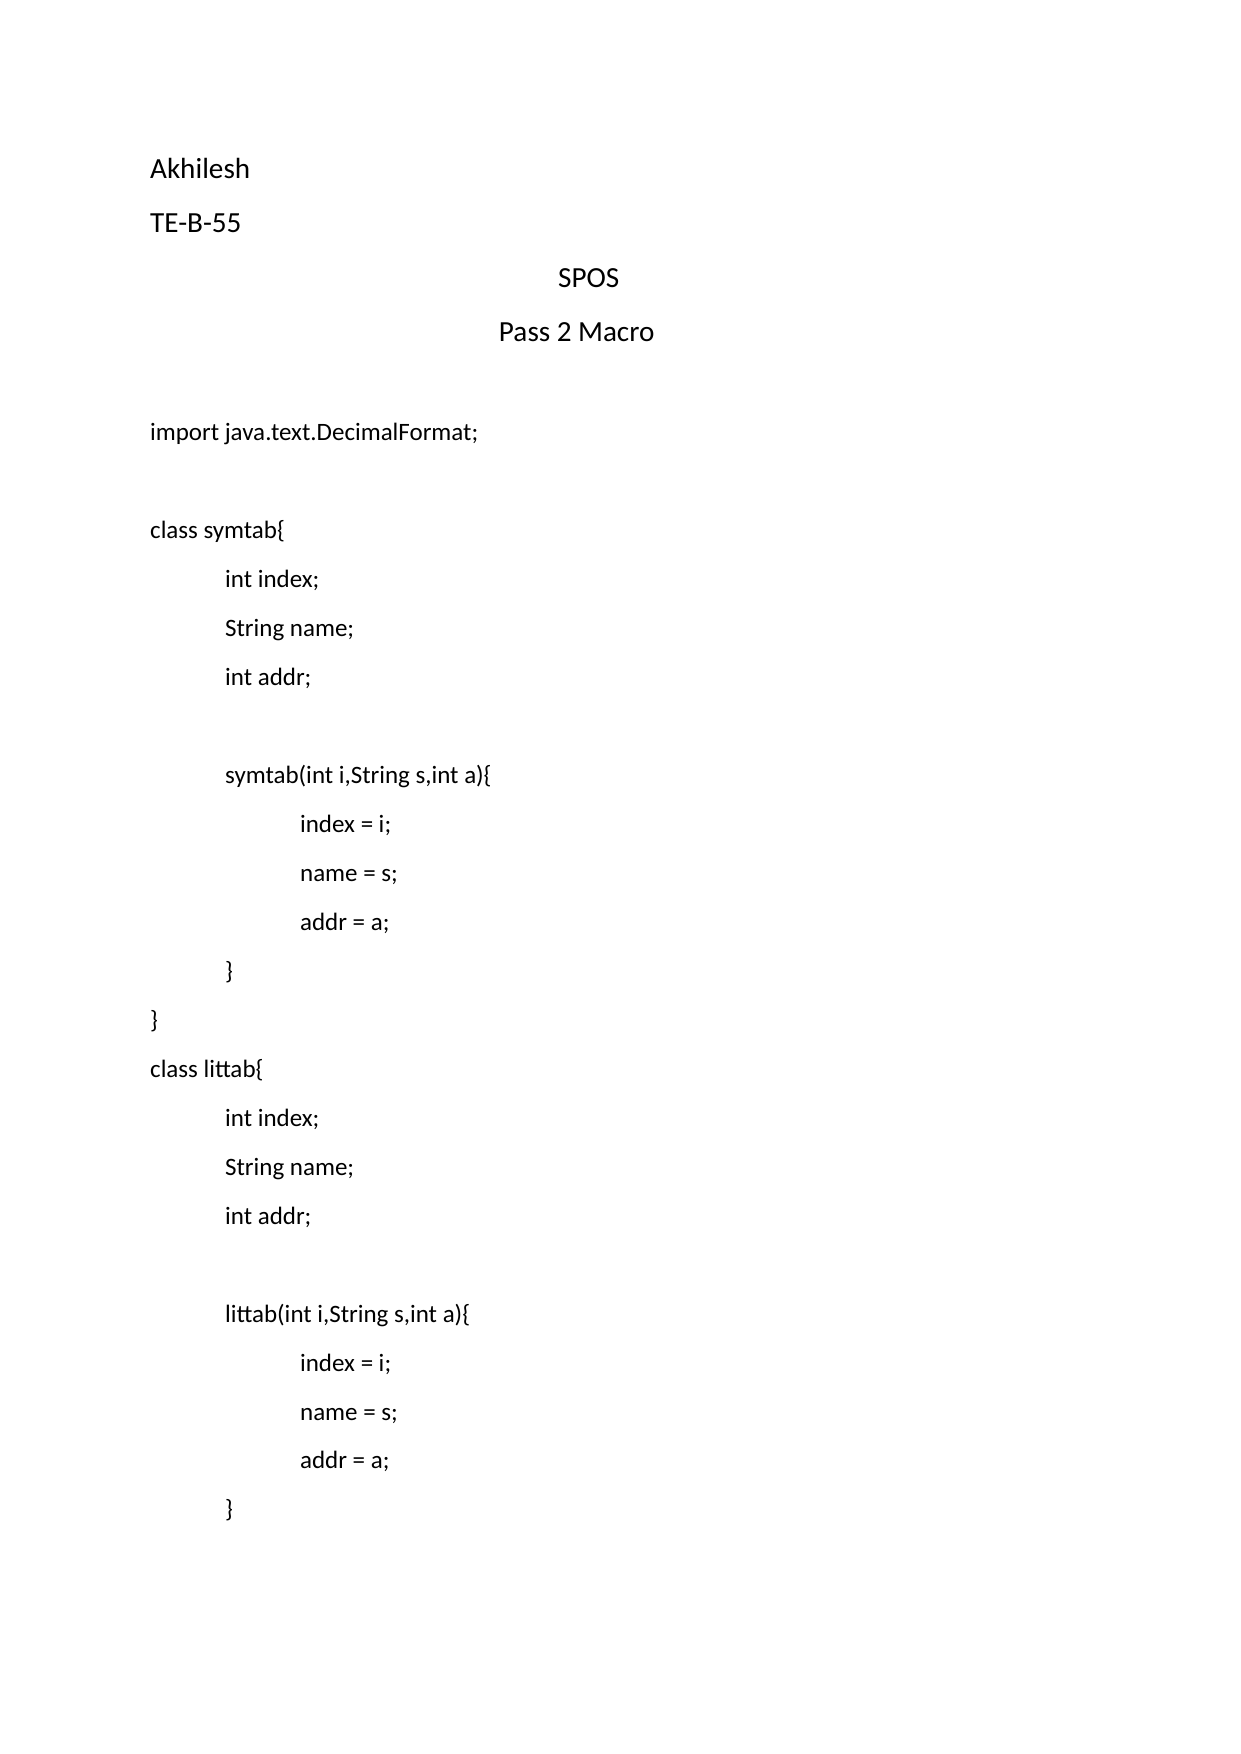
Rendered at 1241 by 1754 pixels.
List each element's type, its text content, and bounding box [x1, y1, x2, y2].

text name = s; [150, 857, 1090, 888]
text String name; [150, 612, 1090, 643]
text Akhilesh [150, 150, 1090, 186]
text symtab(int i,String s,int a){ [150, 759, 1090, 790]
text index = i; [150, 808, 1090, 839]
text littab(int i,String s,int a){ [150, 1298, 1090, 1328]
text class symtab{ [150, 514, 1090, 545]
text } [150, 1493, 1090, 1524]
text name = s; [150, 1396, 1090, 1426]
text index = i; [150, 1347, 1090, 1377]
text TE-B-55 [150, 204, 1090, 240]
text String name; [150, 1151, 1090, 1181]
text addr = a; [150, 1444, 1090, 1475]
text int index; [150, 563, 1090, 594]
text } [150, 955, 1090, 986]
text int addr; [150, 661, 1090, 692]
text import java.text.DecimalFormat; [150, 416, 1090, 447]
text Pass 2 Macro [150, 313, 1090, 349]
text addr = a; [150, 906, 1090, 937]
text int index; [150, 1102, 1090, 1132]
text class littab{ [150, 1053, 1090, 1083]
text int addr; [150, 1200, 1090, 1230]
text } [150, 1004, 1090, 1034]
text SPOS [150, 259, 1090, 294]
